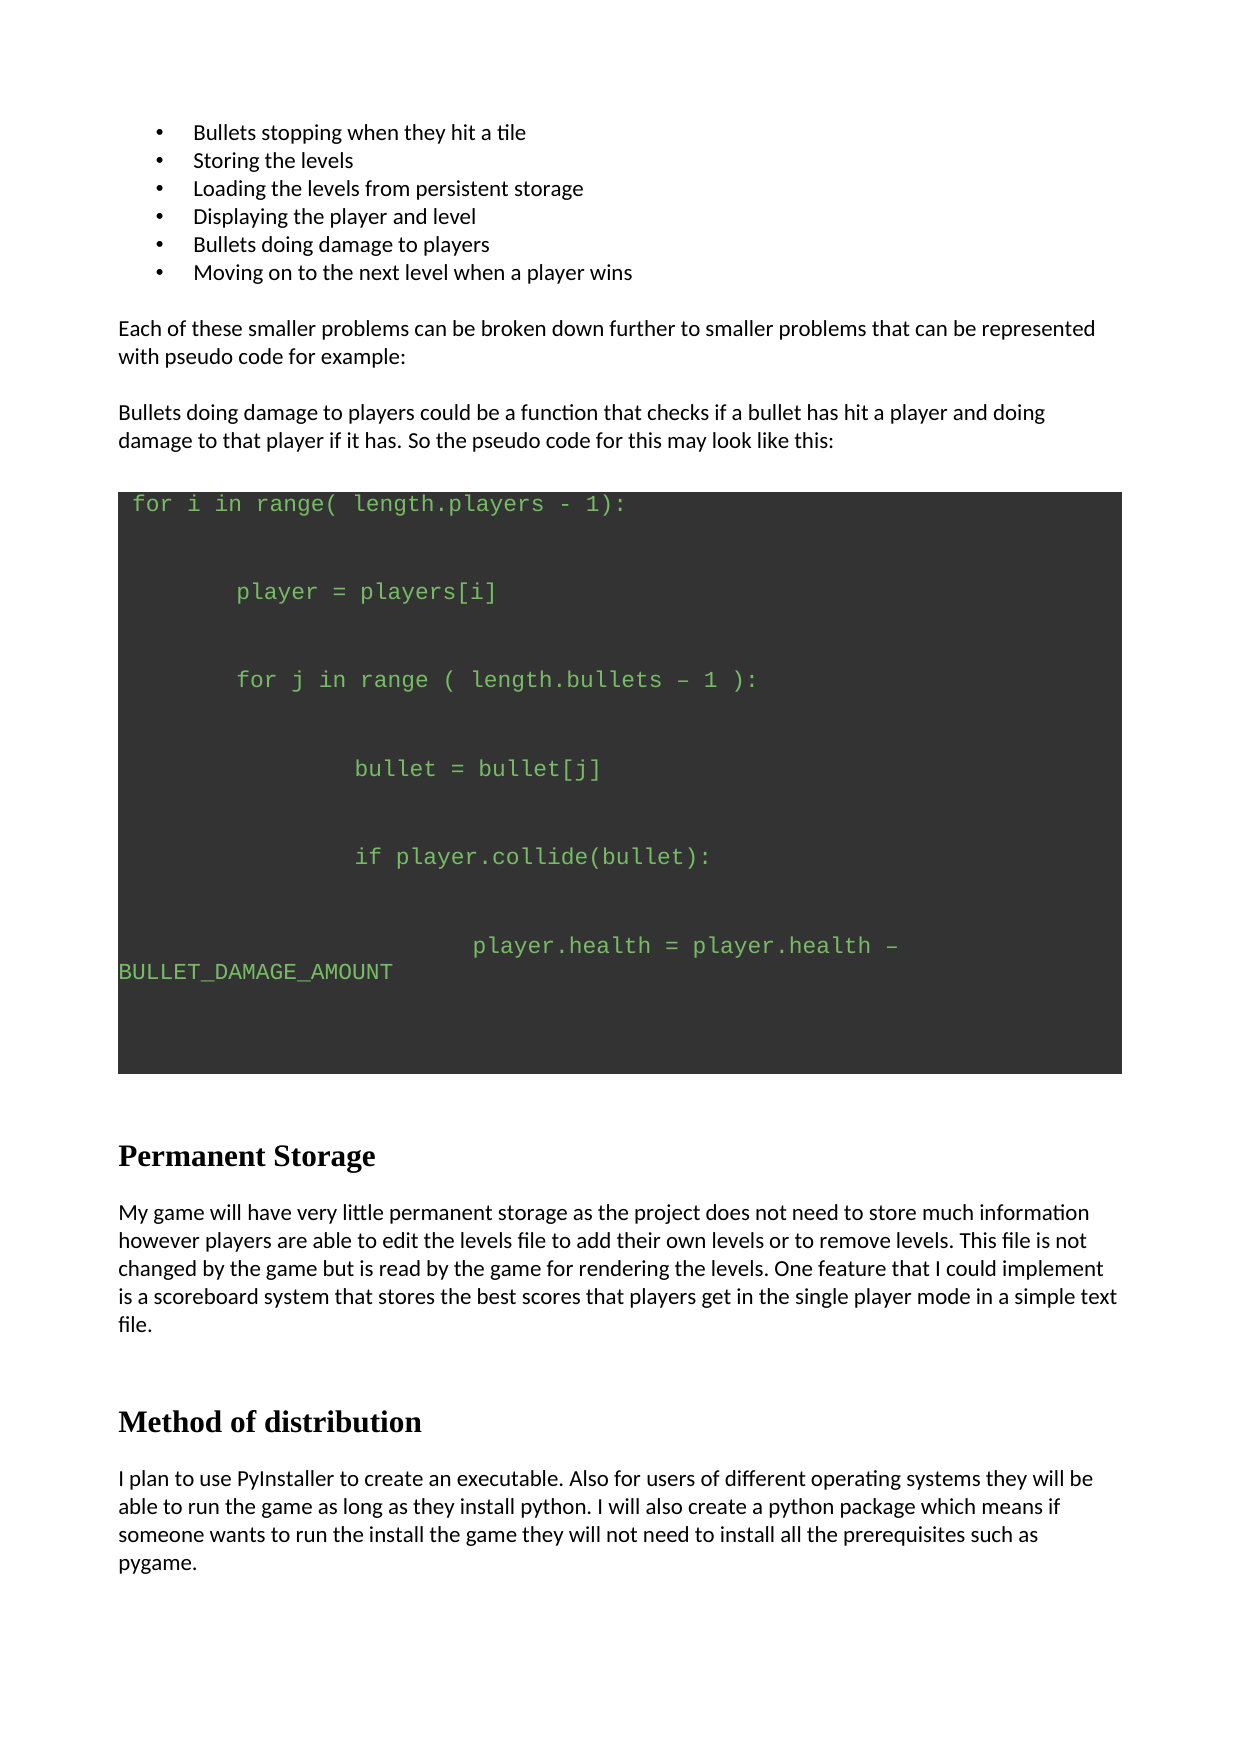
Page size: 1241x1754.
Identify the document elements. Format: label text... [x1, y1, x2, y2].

list Bullets stopping when they hit a tile [156, 118, 1122, 146]
list Loading the levels from persistent storage [156, 174, 1122, 202]
text if player.collide(bullet): [118, 846, 1122, 872]
list Storing the levels [156, 146, 1122, 174]
text player = players[i] [118, 580, 1122, 606]
text Bullets doing damage to players could be a function that checks if a bullet has hit a player and doing damage to that player if it has. So the pseudo code for this may look like this: [118, 398, 1122, 454]
text for i in range( length.players - 1): [118, 492, 1122, 518]
text Each of these smaller problems can be broken down further to smaller problems that can be represented with pseudo code for example: [118, 314, 1122, 370]
text My game will have very little permanent storage as the project does not need to store much information however players are able to edit the levels file to add their own levels or to remove levels. This file is not changed by the game but is read by the game for rendering the levels. One feature that I could implement is a scoreboard system that stores the best scores that players get in the single player mode in a simple text file. [118, 1198, 1122, 1338]
list Displaying the player and level [156, 202, 1122, 230]
text player.health = player.health – BULLET_DAMAGE_AMOUNT [118, 934, 1122, 986]
text I plan to use PyInstaller to create an executable. Also for users of different operating systems they will be able to run the game as long as they install python. I will also create a python package which means if someone wants to run the install the game they will not need to install all the prerequisites such as pygame. [118, 1464, 1122, 1576]
text for j in range ( length.bullets – 1 ): [118, 669, 1122, 695]
text Method of distribution [118, 1403, 1122, 1439]
list Moving on to the next level when a player wins [156, 258, 1122, 286]
list Bullets doing damage to players [156, 230, 1122, 258]
text bullet = bullet[j] [118, 757, 1122, 783]
text Permanent Storage [118, 1137, 1122, 1173]
